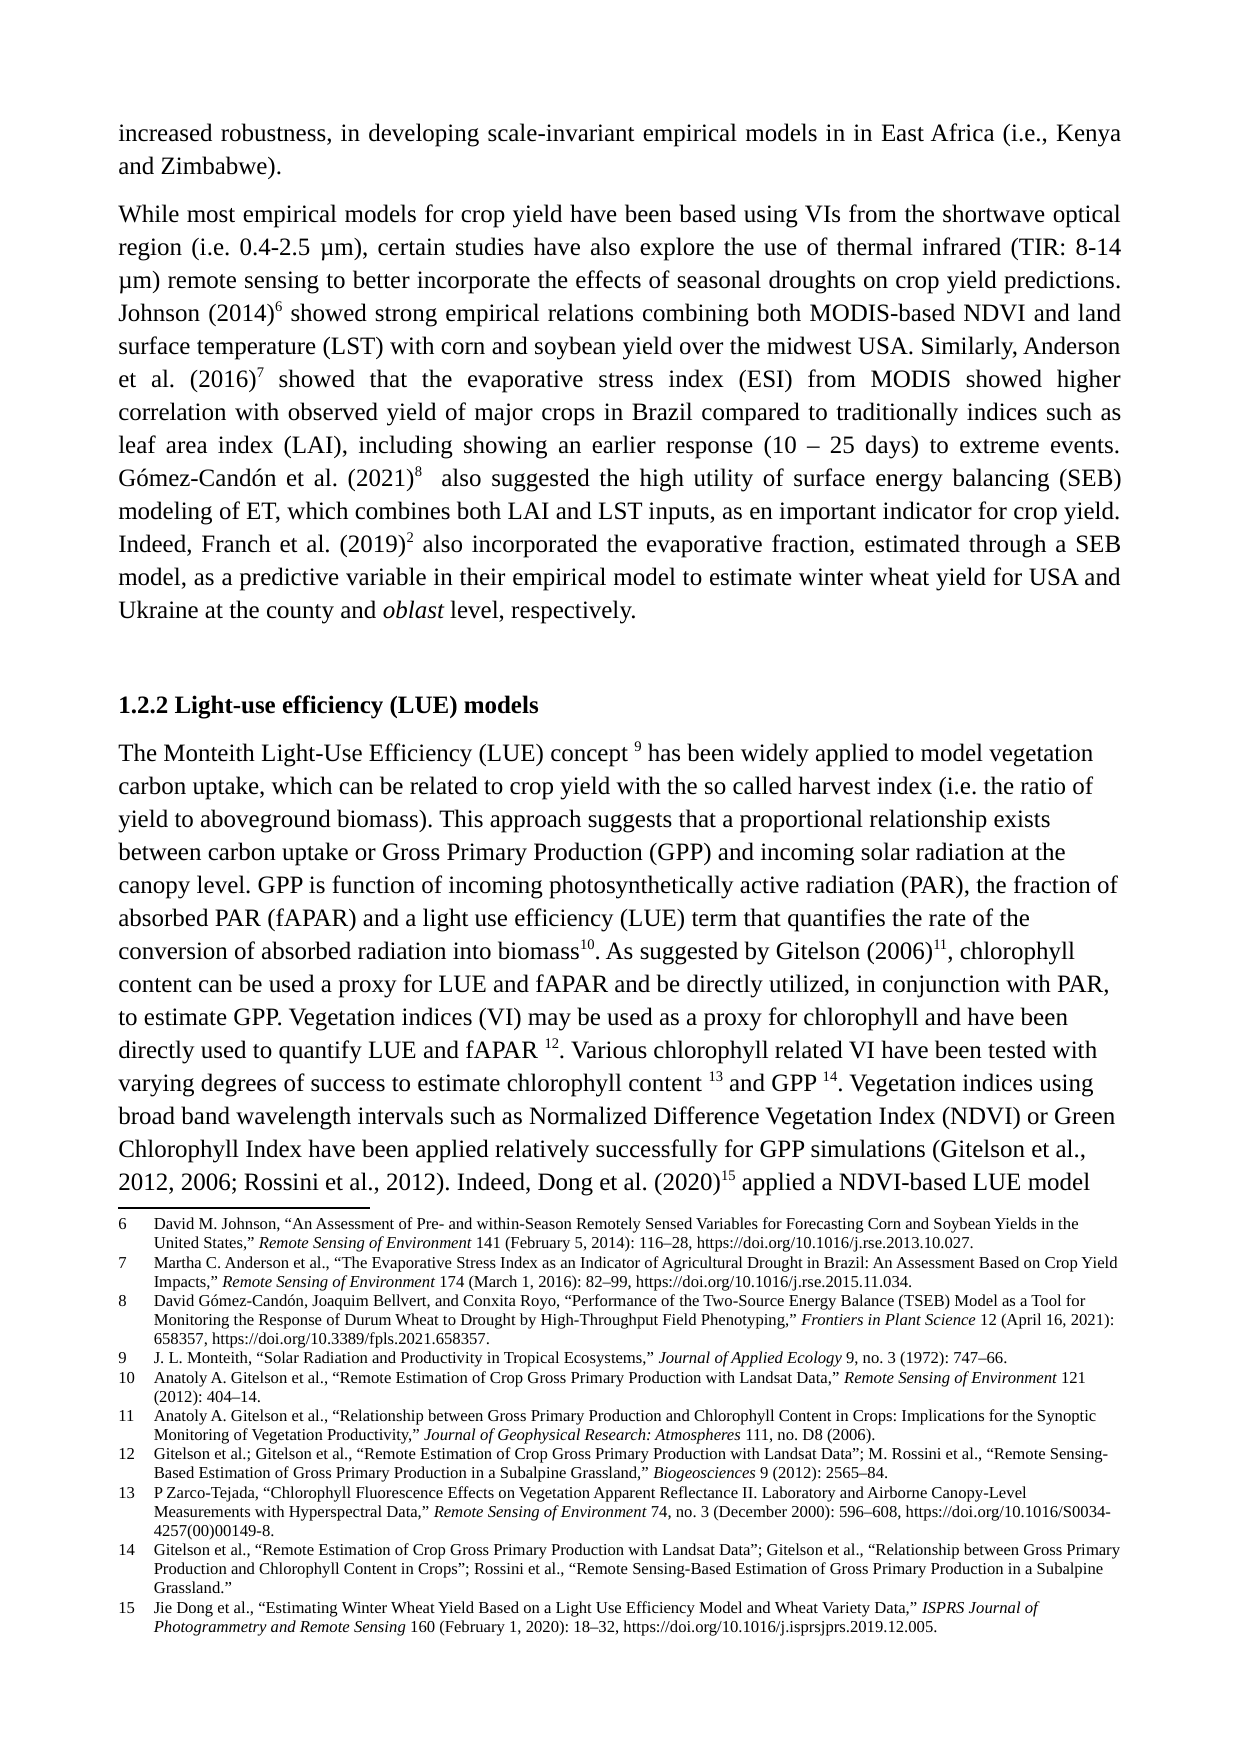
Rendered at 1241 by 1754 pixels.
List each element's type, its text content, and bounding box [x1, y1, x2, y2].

text While most empirical models for crop yield have been based using VIs from the shortwave optical region (i.e. 0.4-2.5 µm), certain studies have also explore the use of thermal infrared (TIR: 8-14 µm) remote sensing to better incorporate the effects of seasonal droughts on crop yield predictions. Johnson (2014) showed strong empirical relations combining both MODIS-based NDVI and land surface temperature (LST) with corn and soybean yield over the midwest USA. Similarly, Anderson et al. (2016) showed that the evaporative stress index (ESI) from MODIS showed higher correlation with observed yield of major crops in Brazil compared to traditionally indices such as leaf area index (LAI), including showing an earlier response (10 – 25 days) to extreme events. Gómez-Candón et al. (2021) also suggested the high utility of surface energy balancing (SEB) modeling of ET, which combines both LAI and LST inputs, as en important indicator for crop yield. Indeed, Franch et al. (2019)2 also incorporated the evaporative fraction, estimated through a SEB model, as a predictive variable in their empirical model to estimate winter wheat yield for USA and Ukraine at the county and oblast level, respectively. [118, 199, 1122, 624]
text Gitelson et al.; Gitelson et al., “Remote Estimation of Crop Gross Primary Production with Landsat Data”; M. Rossini et al., “Remote Sensing-Based Estimation of Gross Primary Production in a Subalpine Grassland,” Biogeosciences 9 (2012): 2565–84. [118, 1444, 1122, 1482]
text J. L. Monteith, “Solar Radiation and Productivity in Tropical Ecosystems,” Journal of Applied Ecology 9, no. 3 (1972): 747–66. [118, 1348, 1122, 1367]
text The Monteith Light-Use Efficiency (LUE) concept has been widely applied to model vegetation carbon uptake, which can be related to crop yield with the so called harvest index (i.e. the ratio of yield to aboveground biomass). This approach suggests that a proportional relationship exists between carbon uptake or Gross Primary Production (GPP) and incoming solar radiation at the canopy level. GPP is function of incoming photosynthetically active radiation (PAR), the fraction of absorbed PAR (fAPAR) and a light use efficiency (LUE) term that quantifies the rate of the conversion of absorbed radiation into biomass. As suggested by Gitelson (2006), chlorophyll content can be used a proxy for LUE and fAPAR and be directly utilized, in conjunction with PAR, to estimate GPP. Vegetation indices (VI) may be used as a proxy for chlorophyll and have been directly used to quantify LUE and fAPAR . Various chlorophyll related VI have been tested with varying degrees of success to estimate chlorophyll content and GPP . Vegetation indices using broad band wavelength intervals such as Normalized Difference Vegetation Index (NDVI) or Green Chlorophyll Index have been applied relatively successfully for GPP simulations (Gitelson et al., 2012, 2006; Rossini et al., 2012). Indeed, Dong et al. (2020) applied a NDVI-based LUE model [118, 738, 1122, 1196]
text Gitelson et al., “Remote Estimation of Crop Gross Primary Production with Landsat Data”; Gitelson et al., “Relationship between Gross Primary Production and Chlorophyll Content in Crops”; Rossini et al., “Remote Sensing-Based Estimation of Gross Primary Production in a Subalpine Grassland.” [118, 1540, 1122, 1597]
text David Gómez-Candón, Joaquim Bellvert, and Conxita Royo, “Performance of the Two-Source Energy Balance (TSEB) Model as a Tool for Monitoring the Response of Durum Wheat to Drought by High-Throughput Field Phenotyping,” Frontiers in Plant Science 12 (April 16, 2021): 658357, https://doi.org/10.3389/fpls.2021.658357. [118, 1291, 1122, 1348]
text David M. Johnson, “An Assessment of Pre- and within-Season Remotely Sensed Variables for Forecasting Corn and Soybean Yields in the United States,” Remote Sensing of Environment 141 (February 5, 2014): 116–28, https://doi.org/10.1016/j.rse.2013.10.027. [118, 1214, 1122, 1252]
text Martha C. Anderson et al., “The Evaporative Stress Index as an Indicator of Agricultural Drought in Brazil: An Assessment Based on Crop Yield Impacts,” Remote Sensing of Environment 174 (March 1, 2016): 82–99, https://doi.org/10.1016/j.rse.2015.11.034. [118, 1252, 1122, 1291]
text increased robustness, in developing scale-invariant empirical models in in East Africa (i.e., Kenya and Zimbabwe). [118, 118, 1122, 180]
text Jie Dong et al., “Estimating Winter Wheat Yield Based on a Light Use Efficiency Model and Wheat Variety Data,” ISPRS Journal of Photogrammetry and Remote Sensing 160 (February 1, 2020): 18–32, https://doi.org/10.1016/j.isprsjprs.2019.12.005. [118, 1597, 1122, 1636]
text Anatoly A. Gitelson et al., “Remote Estimation of Crop Gross Primary Production with Landsat Data,” Remote Sensing of Environment 121 (2012): 404–14. [118, 1367, 1122, 1406]
text Anatoly A. Gitelson et al., “Relationship between Gross Primary Production and Chlorophyll Content in Crops: Implications for the Synoptic Monitoring of Vegetation Productivity,” Journal of Geophysical Research: Atmospheres 111, no. D8 (2006). [118, 1406, 1122, 1444]
text 1.2.2 Light-use efficiency (LUE) models [118, 690, 1122, 719]
text P Zarco-Tejada, “Chlorophyll Fluorescence Effects on Vegetation Apparent Reflectance II. Laboratory and Airborne Canopy-Level Measurements with Hyperspectral Data,” Remote Sensing of Environment 74, no. 3 (December 2000): 596–608, https://doi.org/10.1016/S0034-4257(00)00149-8. [118, 1482, 1122, 1540]
